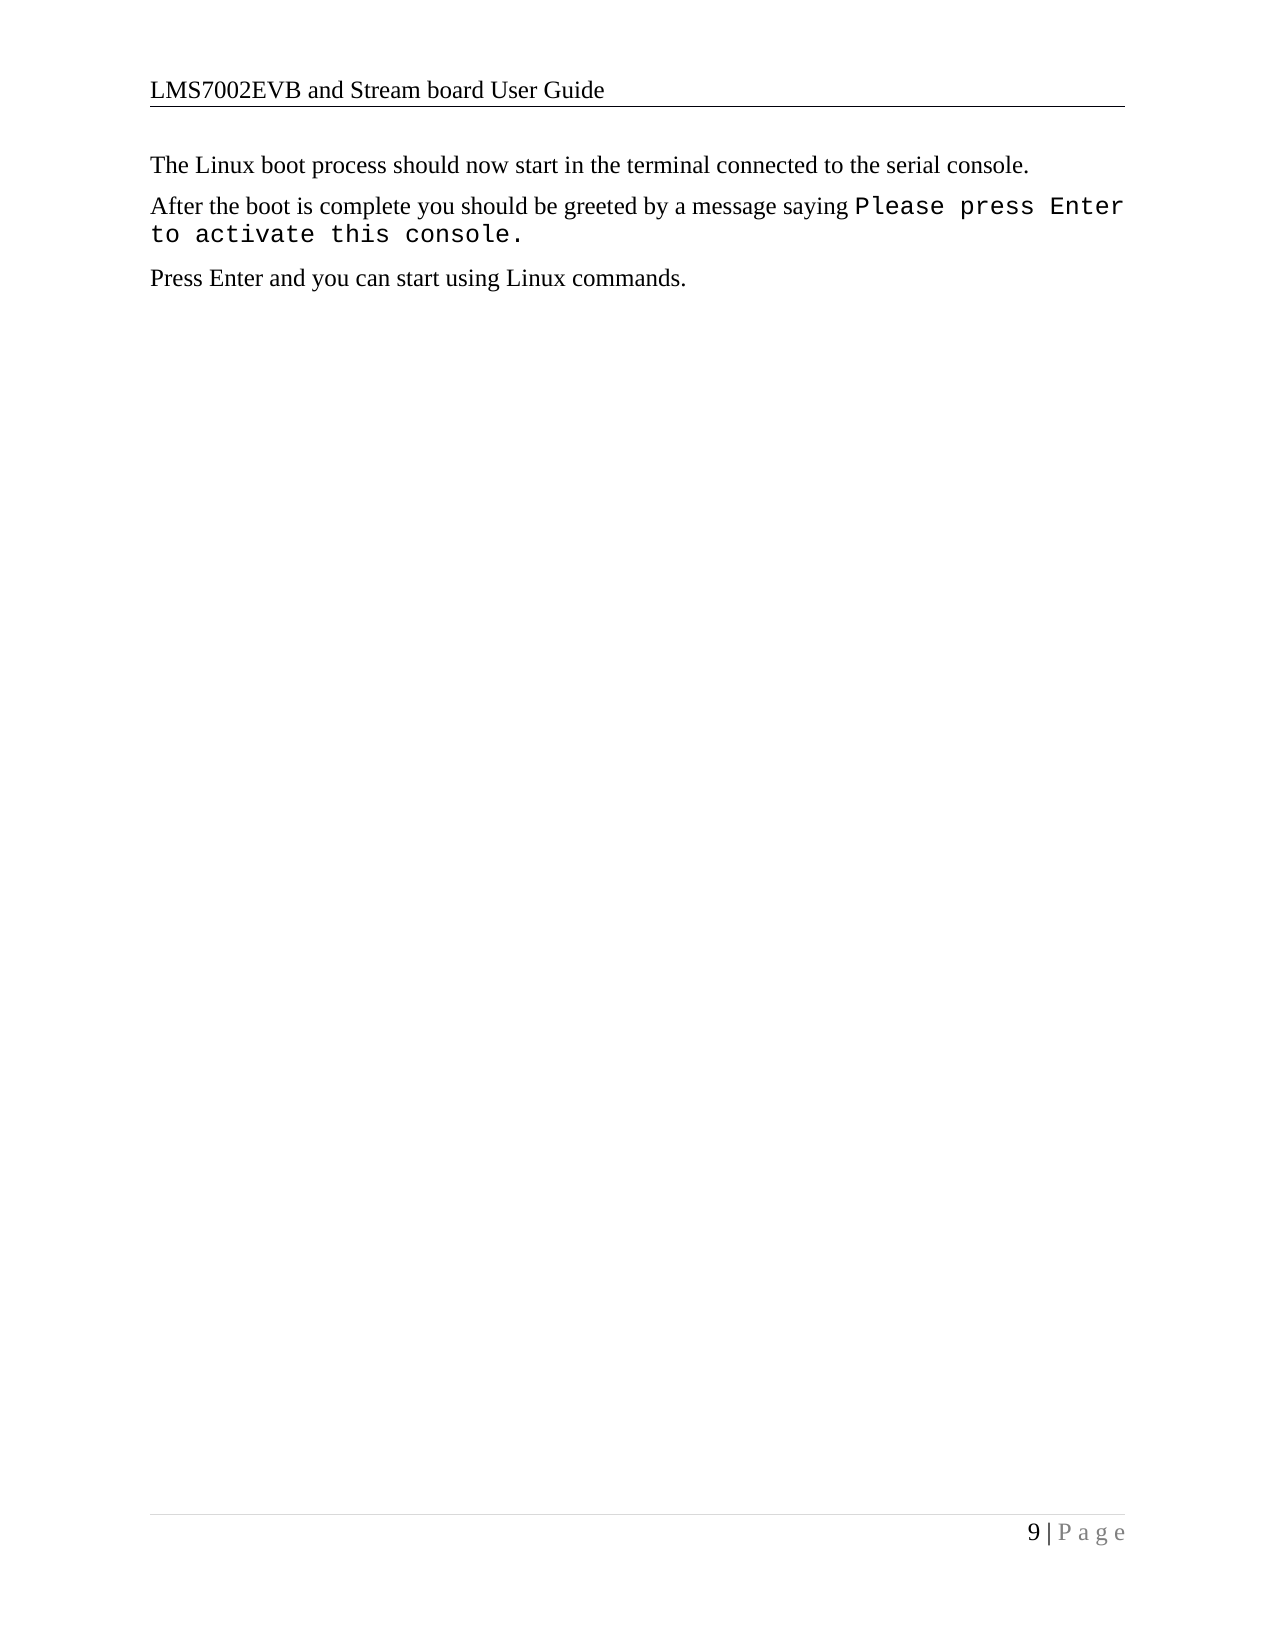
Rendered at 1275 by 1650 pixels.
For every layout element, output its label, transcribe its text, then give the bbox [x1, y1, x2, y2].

text The Linux boot process should now start in the terminal connected to the serial console. [150, 150, 1125, 179]
text After the boot is complete you should be greeted by a message saying Please press Enter to activate this console. [150, 191, 1125, 250]
text Press Enter and you can start using Linux commands. [150, 263, 1125, 292]
